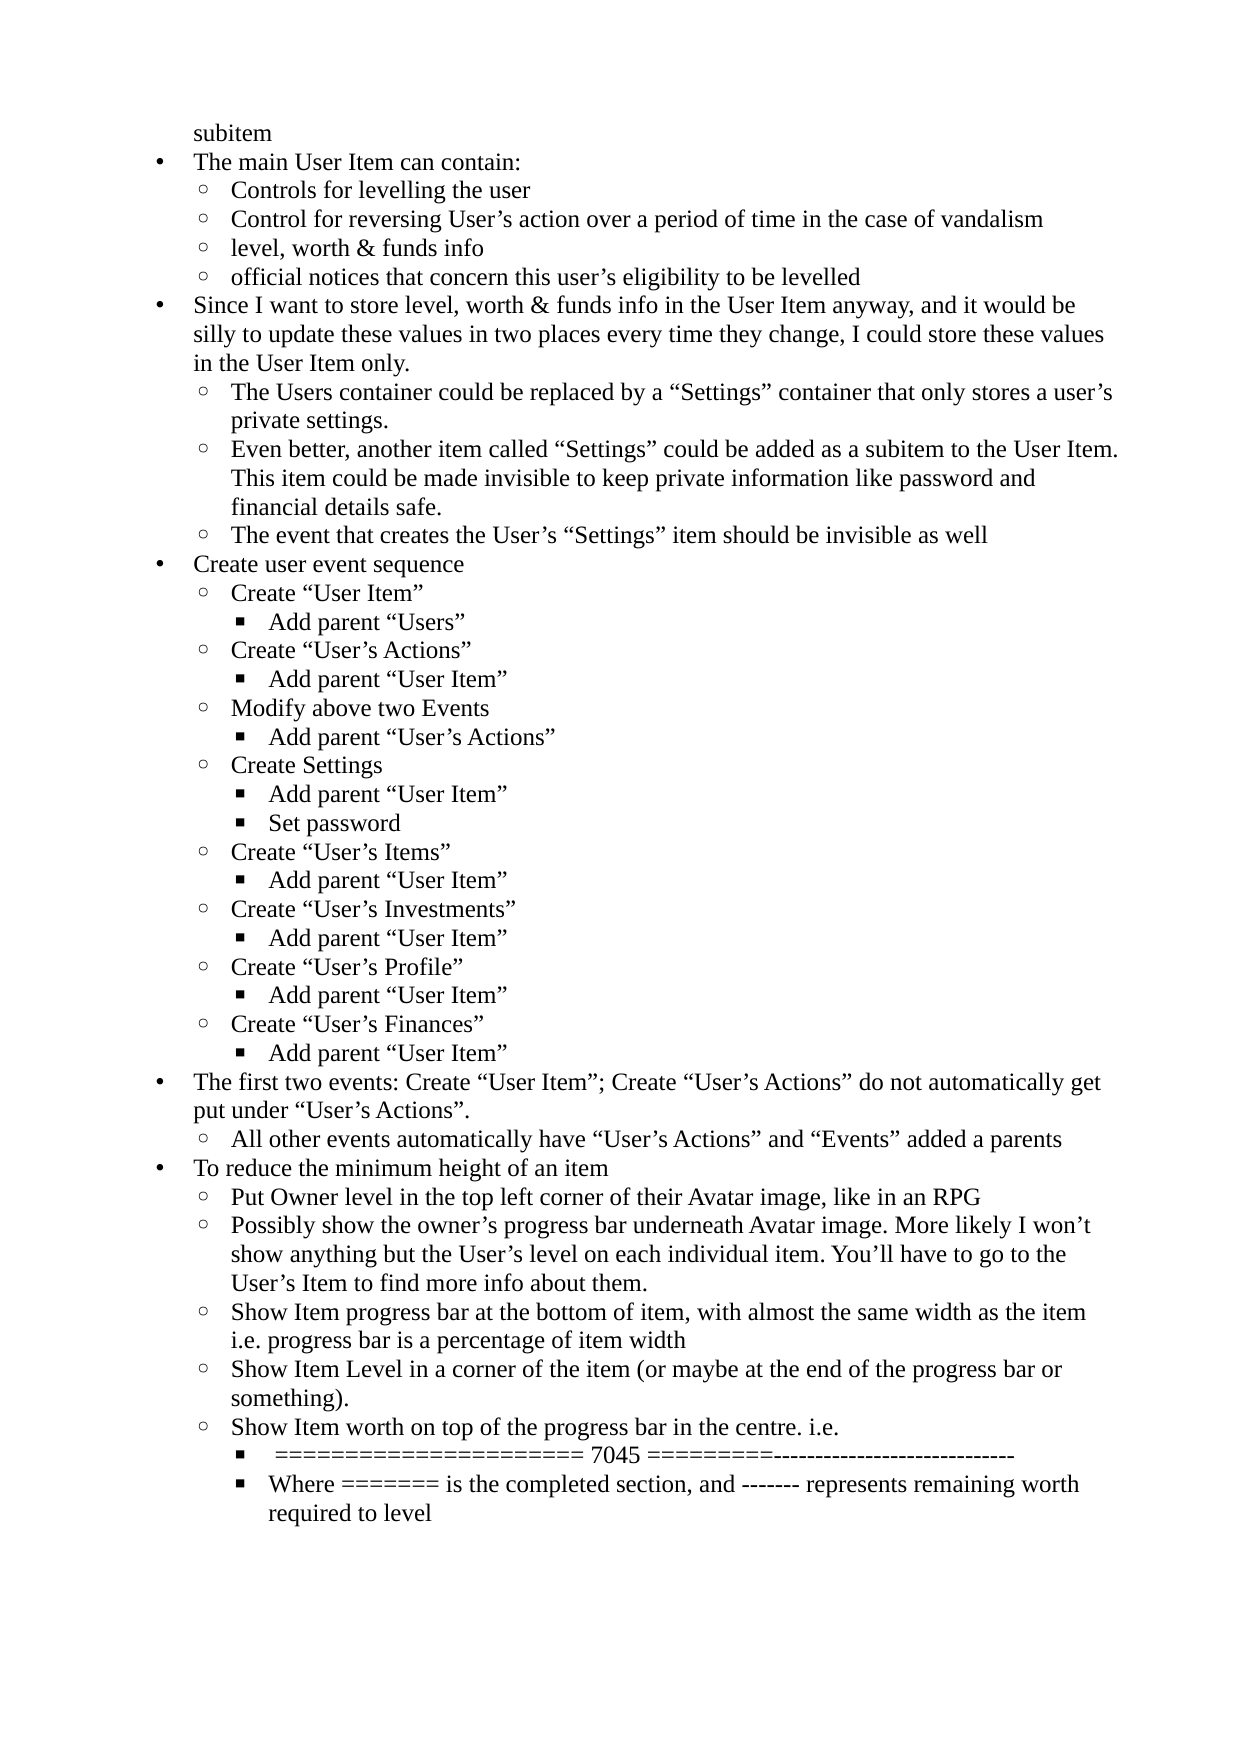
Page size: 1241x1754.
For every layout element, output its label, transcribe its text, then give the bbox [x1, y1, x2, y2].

list Create “User Item” [193, 578, 1122, 607]
list Create “User’s Actions” [193, 636, 1122, 664]
list Create “User’s Items” [193, 837, 1122, 866]
list The first two events: Create “User Item”; Create “User’s Actions” do not automatically get put under “User’s Actions”. [156, 1067, 1122, 1124]
list Show Item worth on top of the progress bar in the centre. i.e. [193, 1412, 1122, 1441]
list Create “User’s Investments” [193, 894, 1122, 923]
list Add parent “User Item” [231, 779, 1122, 808]
list Create “User’s Finances” [193, 1009, 1122, 1038]
list Add parent “User Item” [231, 664, 1122, 693]
list Add parent “User Item” [231, 981, 1122, 1009]
list Control for reversing User’s action over a period of time in the case of vandalism [193, 204, 1122, 233]
list Set password [231, 808, 1122, 837]
list Add parent “User Item” [231, 923, 1122, 952]
list Put Owner level in the top left corner of their Avatar image, like in an RPG [193, 1182, 1122, 1211]
list level, worth & funds info [193, 233, 1122, 262]
list The event that creates the User’s “Settings” item should be invisible as well [193, 521, 1122, 549]
list Show Item Level in a corner of the item (or maybe at the end of the progress bar or something). [193, 1354, 1122, 1412]
list Since I want to store level, worth & funds info in the User Item anyway, and it would be silly to update these values in two places every time they change, I could store these values in the User Item only. [156, 291, 1122, 377]
list Create “User’s Profile” [193, 952, 1122, 981]
list Where ======= is the completed section, and ------- represents remaining worth required to level [231, 1469, 1122, 1527]
list Add parent “Users” [231, 607, 1122, 636]
list Show Item progress bar at the bottom of item, with almost the same width as the item i.e. progress bar is a percentage of item width [193, 1297, 1122, 1354]
list Even better, another item called “Settings” could be added as a subitem to the User Item. This item could be made invisible to keep private information like password and financial details safe. [193, 434, 1122, 521]
list To reduce the minimum height of an item [156, 1153, 1122, 1182]
list Add parent “User Item” [231, 866, 1122, 894]
list The Users container could be replaced by a “Settings” container that only stores a user’s private settings. [193, 377, 1122, 434]
list ====================== 7045 =========----------------------------- [231, 1441, 1122, 1469]
list Possibly show the owner’s progress bar underneath Avatar image. More likely I won’t show anything but the User’s level on each individual item. You’ll have to go to the User’s Item to find more info about them. [193, 1211, 1122, 1297]
list Add parent “User’s Actions” [231, 722, 1122, 751]
list Add parent “User Item” [231, 1038, 1122, 1067]
list subitem [156, 118, 1122, 147]
list Create user event sequence [156, 549, 1122, 578]
list Modify above two Events [193, 693, 1122, 722]
list Create Settings [193, 751, 1122, 779]
list official notices that concern this user’s eligibility to be levelled [193, 262, 1122, 291]
list Controls for levelling the user [193, 176, 1122, 204]
list The main User Item can contain: [156, 147, 1122, 176]
list All other events automatically have “User’s Actions” and “Events” added a parents [193, 1124, 1122, 1153]
